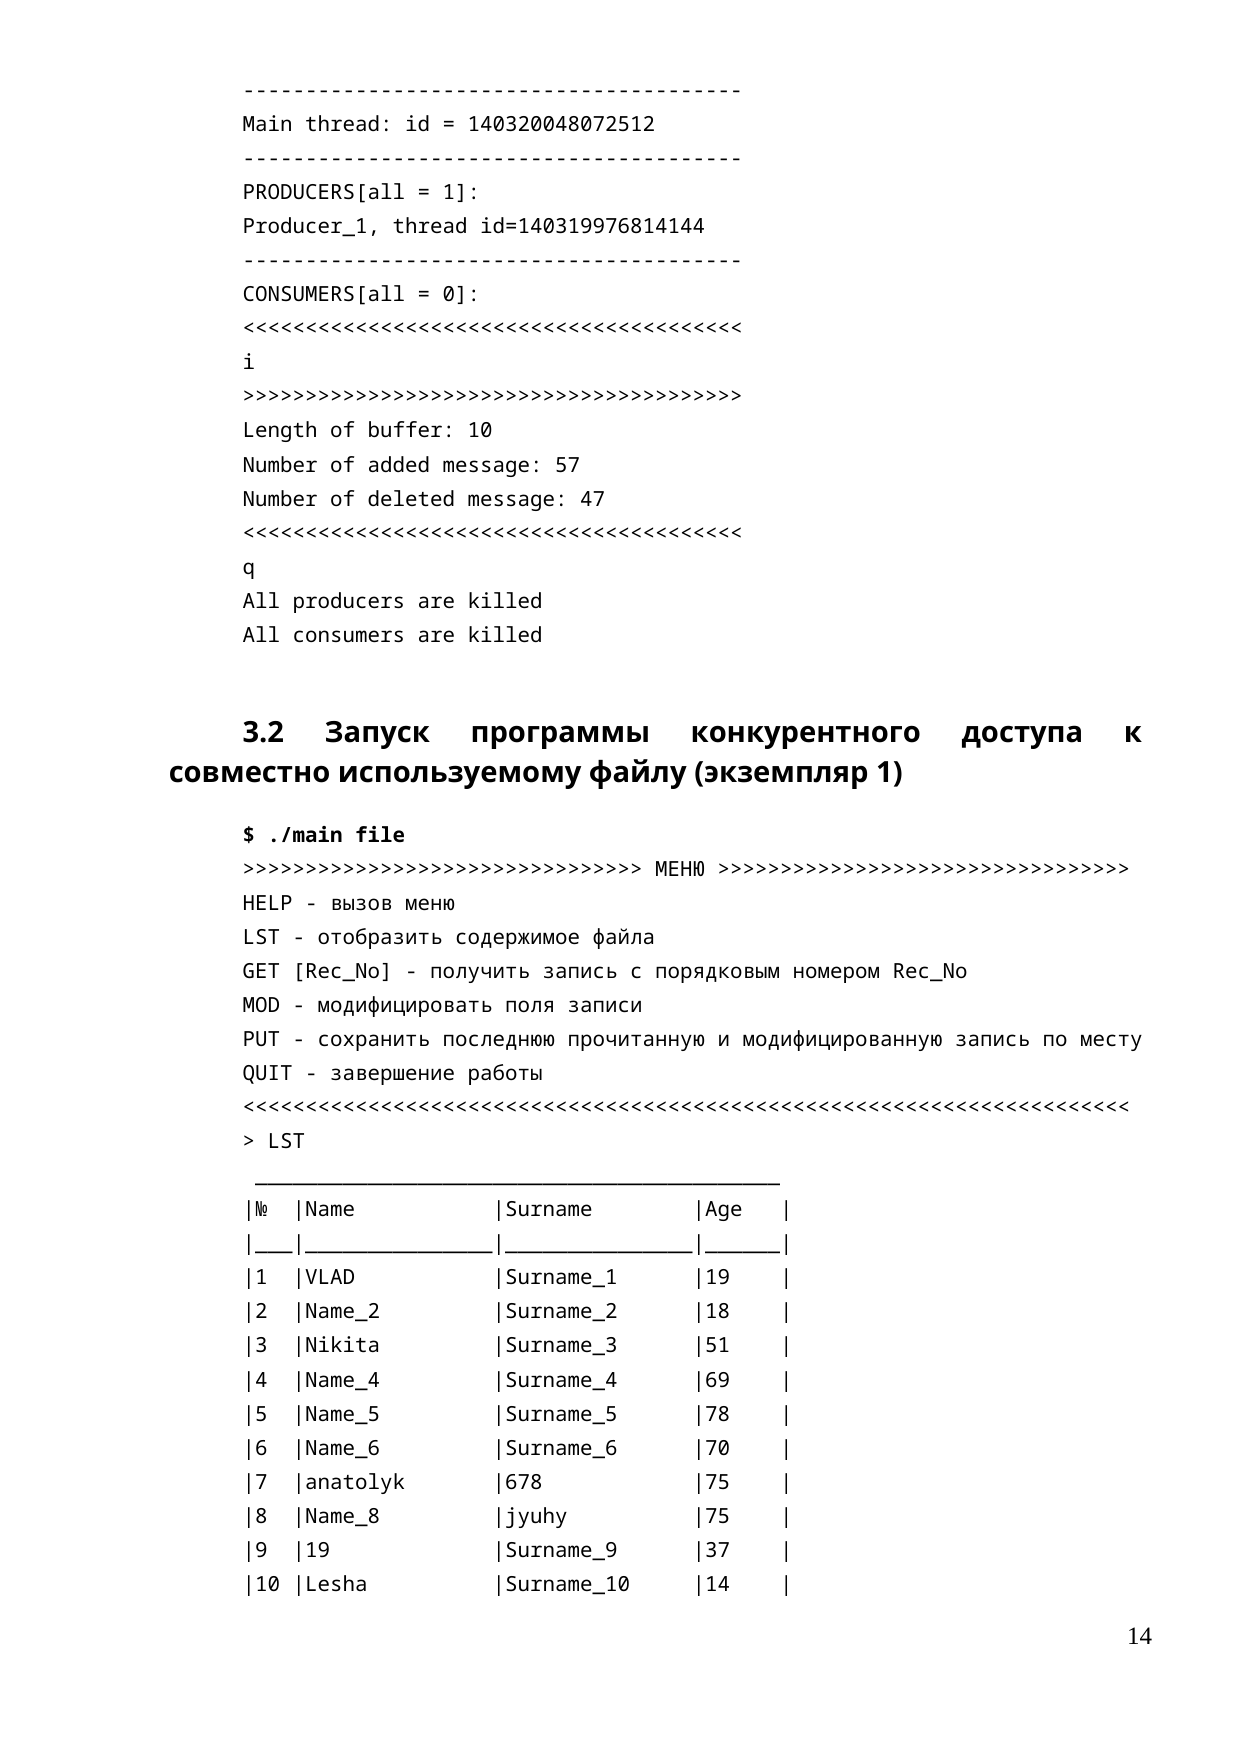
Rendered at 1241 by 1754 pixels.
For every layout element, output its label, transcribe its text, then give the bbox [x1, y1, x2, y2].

text ---------------------------------------- [168, 75, 1152, 103]
text |6 |Name_6 |Surname_6 |70 | [168, 1433, 1152, 1461]
text Number of deleted message: 47 [168, 484, 1152, 512]
text i [168, 347, 1152, 376]
text <<<<<<<<<<<<<<<<<<<<<<<<<<<<<<<<<<<<<<<< [168, 313, 1152, 342]
text |№ |Name |Surname |Age | [168, 1194, 1152, 1223]
text Number of added message: 57 [168, 450, 1152, 478]
text $ ./main file [168, 820, 1152, 848]
text MOD - модифицировать поля записи [168, 990, 1152, 1018]
text |8 |Name_8 |jyuhy |75 | [168, 1501, 1152, 1529]
text All producers are killed [168, 586, 1152, 614]
text <<<<<<<<<<<<<<<<<<<<<<<<<<<<<<<<<<<<<<<<<<<<<<<<<<<<<<<<<<<<<<<<<<<<<<< [168, 1092, 1152, 1121]
text <<<<<<<<<<<<<<<<<<<<<<<<<<<<<<<<<<<<<<<< [168, 518, 1152, 546]
text All consumers are killed [168, 620, 1152, 648]
text Main thread: id = 140320048072512 [168, 109, 1152, 137]
text |9 |19 |Surname_9 |37 | [168, 1535, 1152, 1563]
text |1 |VLAD |Surname_1 |19 | [168, 1262, 1152, 1291]
text |7 |anatolyk |678 |75 | [168, 1467, 1152, 1495]
text |___|_______________|_______________|______| [168, 1228, 1152, 1257]
text 3.2 Запуск программы конкурентного доступа к совместно используемому файлу (экземпляр 1) [168, 712, 1143, 791]
text QUIT - завершение работы [168, 1058, 1152, 1087]
text |5 |Name_5 |Surname_5 |78 | [168, 1399, 1152, 1427]
text LST - отобразить содержимое файла [168, 922, 1152, 950]
text GET [Rec_No] - получить запись с порядковым номером Rec_No [168, 956, 1152, 984]
text > LST [168, 1126, 1152, 1155]
text |10 |Lesha |Surname_10 |14 | [168, 1569, 1152, 1597]
text ---------------------------------------- [168, 143, 1152, 172]
text |2 |Name_2 |Surname_2 |18 | [168, 1297, 1152, 1325]
text >>>>>>>>>>>>>>>>>>>>>>>>>>>>>>>> МЕНЮ >>>>>>>>>>>>>>>>>>>>>>>>>>>>>>>>> [168, 854, 1152, 882]
text q [168, 552, 1152, 580]
text CONSUMERS[all = 0]: [168, 279, 1152, 308]
text __________________________________________ [168, 1160, 1152, 1189]
text Length of buffer: 10 [168, 416, 1152, 444]
text PRODUCERS[all = 1]: [168, 177, 1152, 206]
text ---------------------------------------- [168, 245, 1152, 274]
text Producer_1, thread id=140319976814144 [168, 211, 1152, 240]
text |3 |Nikita |Surname_3 |51 | [168, 1331, 1152, 1359]
text PUT - сохранить последнюю прочитанную и модифицированную запись по месту [168, 1024, 1152, 1052]
text HELP - вызов меню [168, 888, 1152, 916]
text |4 |Name_4 |Surname_4 |69 | [168, 1365, 1152, 1393]
text >>>>>>>>>>>>>>>>>>>>>>>>>>>>>>>>>>>>>>>> [168, 382, 1152, 410]
